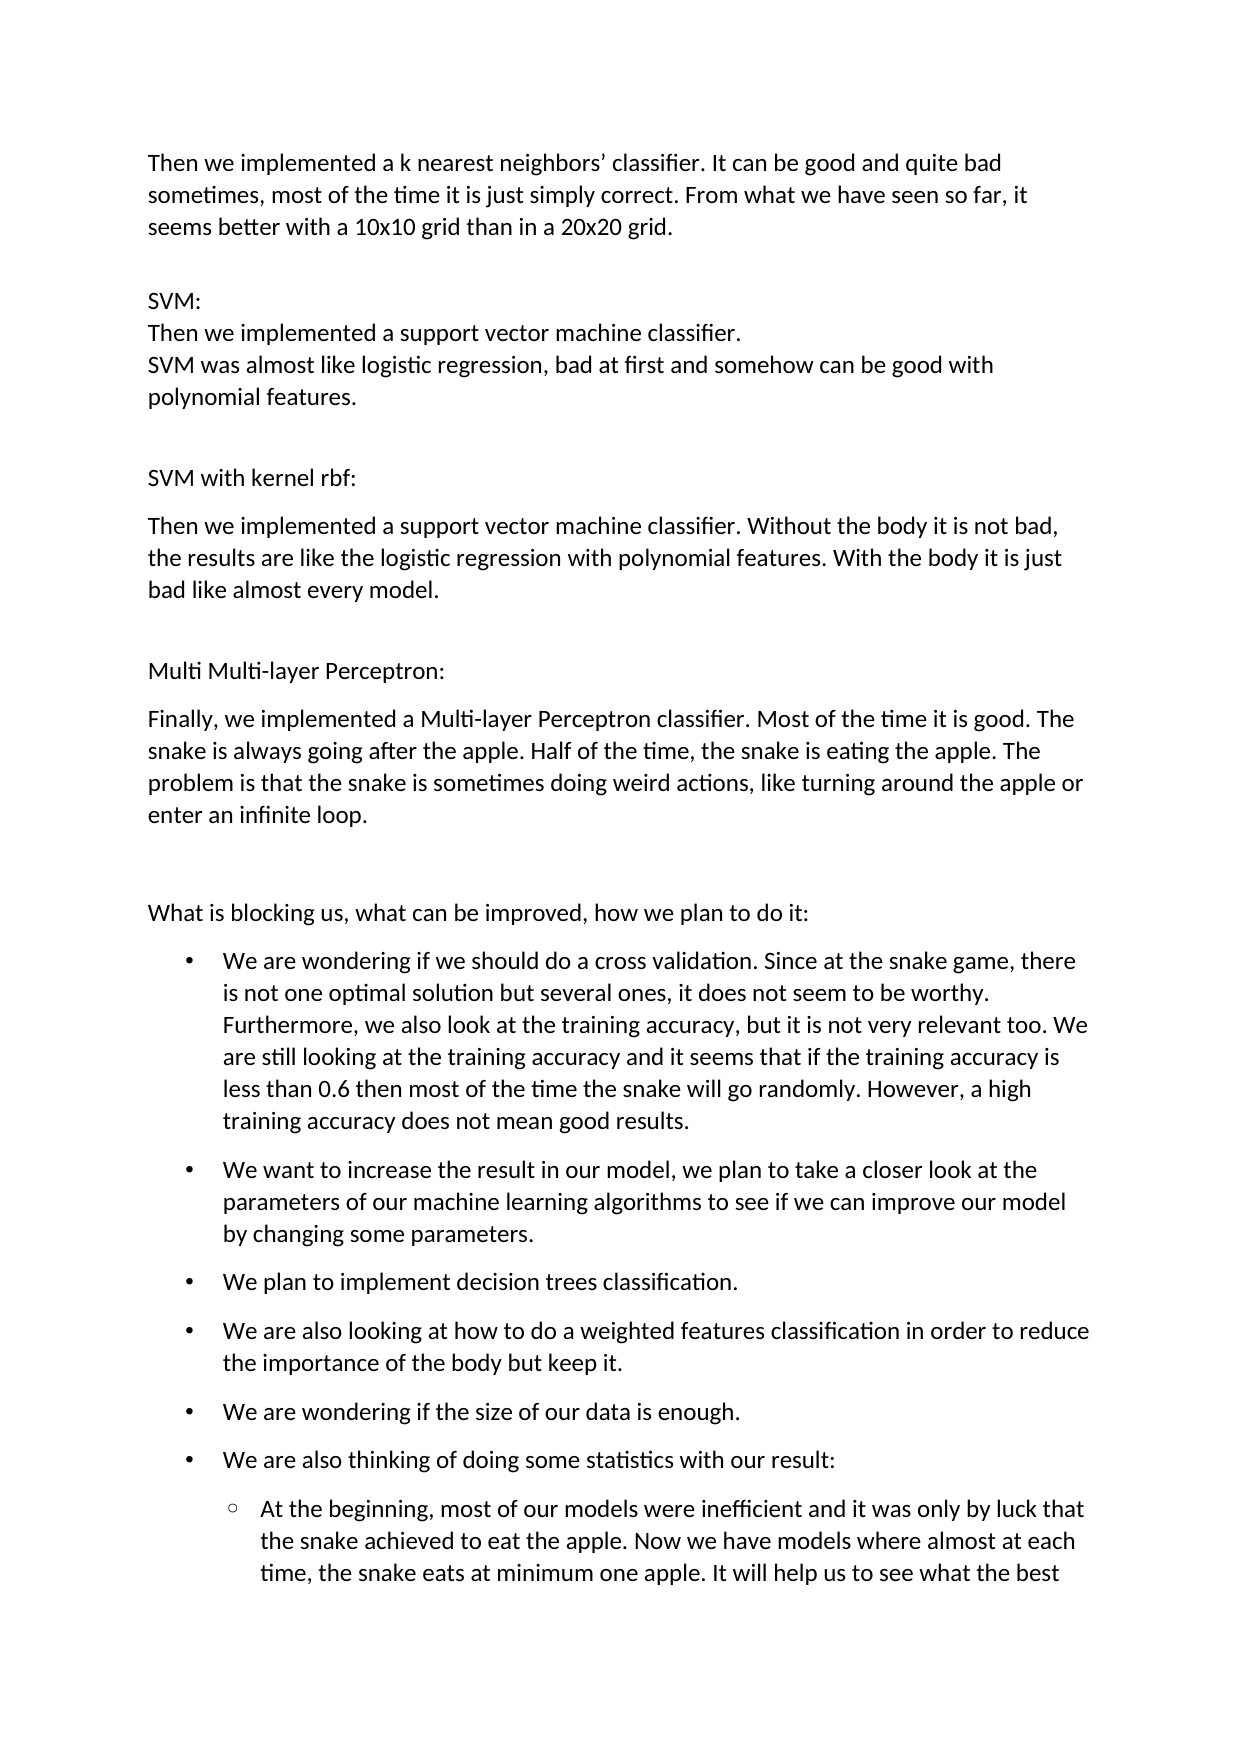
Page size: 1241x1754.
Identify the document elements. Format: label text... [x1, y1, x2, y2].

text SVM with kernel rbf: [148, 462, 1093, 492]
text Multi Multi-layer Perceptron: [148, 655, 1093, 685]
list We are wondering if we should do a cross validation. Since at the snake game, there is not one optimal solution but several ones, it does not seem to be worthy. Furthermore, we also look at the training accuracy, but it is not very relevant too. We are still looking at the training accuracy and it seems that if the training accuracy is less than 0.6 then most of the time the snake will go randomly. However, a high training accuracy does not mean good results. [185, 945, 1093, 1136]
list We are also looking at how to do a weighted features classification in order to reduce the importance of the body but keep it. [185, 1315, 1093, 1378]
text What is blocking us, what can be improved, how we plan to do it: [148, 897, 1093, 927]
list We are also thinking of doing some statistics with our result: [185, 1444, 1093, 1475]
text SVM: [148, 285, 1093, 316]
text Then we implemented a support vector machine classifier. Without the body it is not bad, the results are like the logistic regression with polynomial features. With the body it is just bad like almost every model. [148, 510, 1093, 605]
list We want to increase the result in our model, we plan to take a closer look at the parameters of our machine learning algorithms to see if we can improve our model by changing some parameters. [185, 1154, 1093, 1248]
list We plan to implement decision trees classification. [185, 1267, 1093, 1297]
list At the beginning, most of our models were inefficient and it was only by luck that the snake achieved to eat the apple. Now we have models where almost at each time, the snake eats at minimum one apple. It will help us to see what the best [223, 1493, 1093, 1588]
text SVM was almost like logistic regression, bad at first and somehow can be good with polynomial features. [148, 349, 1093, 412]
text Finally, we implemented a Multi-layer Perceptron classifier. Most of the time it is good. The snake is always going after the apple. Half of the time, the snake is eating the apple. The problem is that the snake is sometimes doing weird actions, like turning around the apple or enter an infinite loop. [148, 703, 1093, 830]
list We are wondering if the size of our data is enough. [185, 1396, 1093, 1426]
text Then we implemented a support vector machine classifier. [148, 317, 1093, 348]
text Then we implemented a k nearest neighbors’ classifier. It can be good and quite bad sometimes, most of the time it is just simply correct. From what we have seen so far, it seems better with a 10x10 grid than in a 20x20 grid. [148, 148, 1093, 242]
